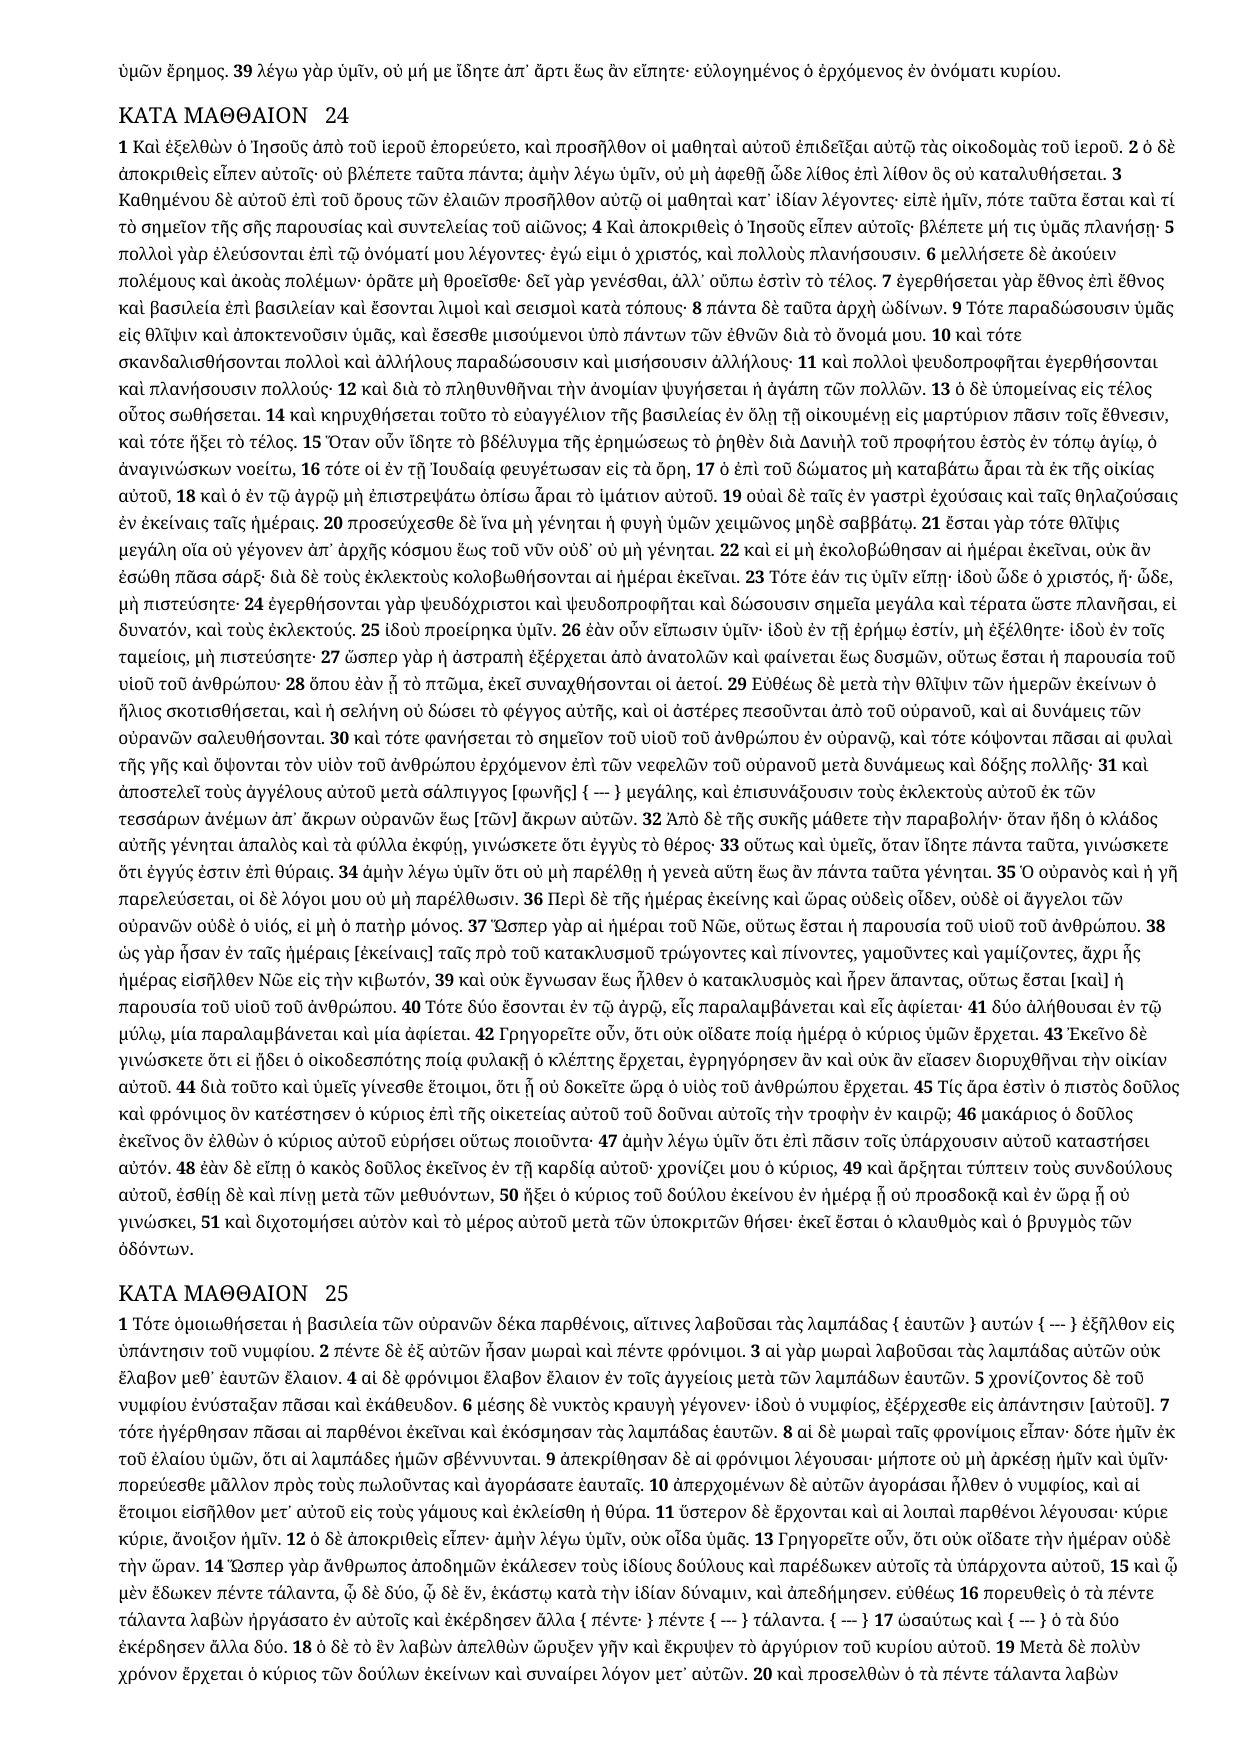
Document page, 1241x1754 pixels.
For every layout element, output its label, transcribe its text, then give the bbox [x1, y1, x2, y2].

text ΚΑΤΑ ΜΑΘΘΑΙΟΝ 24 [118, 101, 1181, 130]
text 1 Καὶ ἐξελθὼν ὁ Ἰησοῦς ἀπὸ τοῦ ἱεροῦ ἐπορεύετο, καὶ προσῆλθον οἱ μαθηταὶ αὐτοῦ ἐπιδεῖξαι αὐτῷ τὰς οἰκοδομὰς τοῦ ἱεροῦ. 2 ὁ δὲ ἀποκριθεὶς εἶπεν αὐτοῖς· οὐ βλέπετε ταῦτα πάντα; ἀμὴν λέγω ὑμῖν, οὐ μὴ ἀφεθῇ ὧδε λίθος ἐπὶ λίθον ὃς οὐ καταλυθήσεται. 3 Καθημένου δὲ αὐτοῦ ἐπὶ τοῦ ὄρους τῶν ἐλαιῶν προσῆλθον αὐτῷ οἱ μαθηταὶ κατ᾽ ἰδίαν λέγοντες· εἰπὲ ἡμῖν, πότε ταῦτα ἔσται καὶ τί τὸ σημεῖον τῆς σῆς παρουσίας καὶ συντελείας τοῦ αἰῶνος; 4 Καὶ ἀποκριθεὶς ὁ Ἰησοῦς εἶπεν αὐτοῖς· βλέπετε μή τις ὑμᾶς πλανήσῃ· 5 πολλοὶ γὰρ ἐλεύσονται ἐπὶ τῷ ὀνόματί μου λέγοντες· ἐγώ εἰμι ὁ χριστός, καὶ πολλοὺς πλανήσουσιν. 6 μελλήσετε δὲ ἀκούειν πολέμους καὶ ἀκοὰς πολέμων· ὁρᾶτε μὴ θροεῖσθε· δεῖ γὰρ γενέσθαι, ἀλλ᾽ οὔπω ἐστὶν τὸ τέλος. 7 ἐγερθήσεται γὰρ ἔθνος ἐπὶ ἔθνος καὶ βασιλεία ἐπὶ βασιλείαν καὶ ἔσονται λιμοὶ καὶ σεισμοὶ κατὰ τόπους· 8 πάντα δὲ ταῦτα ἀρχὴ ὠδίνων. 9 Τότε παραδώσουσιν ὑμᾶς εἰς θλῖψιν καὶ ἀποκτενοῦσιν ὑμᾶς, καὶ ἔσεσθε μισούμενοι ὑπὸ πάντων τῶν ἐθνῶν διὰ τὸ ὄνομά μου. 10 καὶ τότε σκανδαλισθήσονται πολλοὶ καὶ ἀλλήλους παραδώσουσιν καὶ μισήσουσιν ἀλλήλους· 11 καὶ πολλοὶ ψευδοπροφῆται ἐγερθήσονται καὶ πλανήσουσιν πολλούς· 12 καὶ διὰ τὸ πληθυνθῆναι τὴν ἀνομίαν ψυγήσεται ἡ ἀγάπη τῶν πολλῶν. 13 ὁ δὲ ὑπομείνας εἰς τέλος οὗτος σωθήσεται. 14 καὶ κηρυχθήσεται τοῦτο τὸ εὐαγγέλιον τῆς βασιλείας ἐν ὅλῃ τῇ οἰκουμένῃ εἰς μαρτύριον πᾶσιν τοῖς ἔθνεσιν, καὶ τότε ἥξει τὸ τέλος. 15 Ὅταν οὖν ἴδητε τὸ βδέλυγμα τῆς ἐρημώσεως τὸ ῥηθὲν διὰ Δανιὴλ τοῦ προφήτου ἑστὸς ἐν τόπῳ ἁγίῳ, ὁ ἀναγινώσκων νοείτω, 16 τότε οἱ ἐν τῇ Ἰουδαίᾳ φευγέτωσαν εἰς τὰ ὄρη, 17 ὁ ἐπὶ τοῦ δώματος μὴ καταβάτω ἆραι τὰ ἐκ τῆς οἰκίας αὐτοῦ, 18 καὶ ὁ ἐν τῷ ἀγρῷ μὴ ἐπιστρεψάτω ὀπίσω ἆραι τὸ ἱμάτιον αὐτοῦ. 19 οὐαὶ δὲ ταῖς ἐν γαστρὶ ἐχούσαις καὶ ταῖς θηλαζούσαις ἐν ἐκείναις ταῖς ἡμέραις. 20 προσεύχεσθε δὲ ἵνα μὴ γένηται ἡ φυγὴ ὑμῶν χειμῶνος μηδὲ σαββάτῳ. 21 ἔσται γὰρ τότε θλῖψις μεγάλη οἵα οὐ γέγονεν ἀπ᾽ ἀρχῆς κόσμου ἕως τοῦ νῦν οὐδ᾽ οὐ μὴ γένηται. 22 καὶ εἰ μὴ ἐκολοβώθησαν αἱ ἡμέραι ἐκεῖναι, οὐκ ἂν ἐσώθη πᾶσα σάρξ· διὰ δὲ τοὺς ἐκλεκτοὺς κολοβωθήσονται αἱ ἡμέραι ἐκεῖναι. 23 Τότε ἐάν τις ὑμῖν εἴπῃ· ἰδοὺ ὧδε ὁ χριστός, ἤ· ὧδε, μὴ πιστεύσητε· 24 ἐγερθήσονται γὰρ ψευδόχριστοι καὶ ψευδοπροφῆται καὶ δώσουσιν σημεῖα μεγάλα καὶ τέρατα ὥστε πλανῆσαι, εἰ δυνατόν, καὶ τοὺς ἐκλεκτούς. 25 ἰδοὺ προείρηκα ὑμῖν. 26 ἐὰν οὖν εἴπωσιν ὑμῖν· ἰδοὺ ἐν τῇ ἐρήμῳ ἐστίν, μὴ ἐξέλθητε· ἰδοὺ ἐν τοῖς ταμείοις, μὴ πιστεύσητε· 27 ὥσπερ γὰρ ἡ ἀστραπὴ ἐξέρχεται ἀπὸ ἀνατολῶν καὶ φαίνεται ἕως δυσμῶν, οὕτως ἔσται ἡ παρουσία τοῦ υἱοῦ τοῦ ἀνθρώπου· 28 ὅπου ἐὰν ᾖ τὸ πτῶμα, ἐκεῖ συναχθήσονται οἱ ἀετοί. 29 Εὐθέως δὲ μετὰ τὴν θλῖψιν τῶν ἡμερῶν ἐκείνων ὁ ἥλιος σκοτισθήσεται, καὶ ἡ σελήνη οὐ δώσει τὸ φέγγος αὐτῆς, καὶ οἱ ἀστέρες πεσοῦνται ἀπὸ τοῦ οὐρανοῦ, καὶ αἱ δυνάμεις τῶν οὐρανῶν σαλευθήσονται. 30 καὶ τότε φανήσεται τὸ σημεῖον τοῦ υἱοῦ τοῦ ἀνθρώπου ἐν οὐρανῷ, καὶ τότε κόψονται πᾶσαι αἱ φυλαὶ τῆς γῆς καὶ ὄψονται τὸν υἱὸν τοῦ ἀνθρώπου ἐρχόμενον ἐπὶ τῶν νεφελῶν τοῦ οὐρανοῦ μετὰ δυνάμεως καὶ δόξης πολλῆς· 31 καὶ ἀποστελεῖ τοὺς ἀγγέλους αὐτοῦ μετὰ σάλπιγγος [φωνῆς] { --- } μεγάλης, καὶ ἐπισυνάξουσιν τοὺς ἐκλεκτοὺς αὐτοῦ ἐκ τῶν τεσσάρων ἀνέμων ἀπ᾽ ἄκρων οὐρανῶν ἕως [τῶν] ἄκρων αὐτῶν. 32 Ἀπὸ δὲ τῆς συκῆς μάθετε τὴν παραβολήν· ὅταν ἤδη ὁ κλάδος αὐτῆς γένηται ἁπαλὸς καὶ τὰ φύλλα ἐκφύῃ, γινώσκετε ὅτι ἐγγὺς τὸ θέρος· 33 οὕτως καὶ ὑμεῖς, ὅταν ἴδητε πάντα ταῦτα, γινώσκετε ὅτι ἐγγύς ἐστιν ἐπὶ θύραις. 34 ἀμὴν λέγω ὑμῖν ὅτι οὐ μὴ παρέλθῃ ἡ γενεὰ αὕτη ἕως ἂν πάντα ταῦτα γένηται. 35 Ὁ οὐρανὸς καὶ ἡ γῆ παρελεύσεται, οἱ δὲ λόγοι μου οὐ μὴ παρέλθωσιν. 36 Περὶ δὲ τῆς ἡμέρας ἐκείνης καὶ ὥρας οὐδεὶς οἶδεν, οὐδὲ οἱ ἄγγελοι τῶν οὐρανῶν οὐδὲ ὁ υἱός, εἰ μὴ ὁ πατὴρ μόνος. 37 Ὥσπερ γὰρ αἱ ἡμέραι τοῦ Νῶε, οὕτως ἔσται ἡ παρουσία τοῦ υἱοῦ τοῦ ἀνθρώπου. 38 ὡς γὰρ ἦσαν ἐν ταῖς ἡμέραις [ἐκείναις] ταῖς πρὸ τοῦ κατακλυσμοῦ τρώγοντες καὶ πίνοντες, γαμοῦντες καὶ γαμίζοντες, ἄχρι ἧς ἡμέρας εἰσῆλθεν Νῶε εἰς τὴν κιβωτόν, 39 καὶ οὐκ ἔγνωσαν ἕως ἦλθεν ὁ κατακλυσμὸς καὶ ἦρεν ἅπαντας, οὕτως ἔσται [καὶ] ἡ παρουσία τοῦ υἱοῦ τοῦ ἀνθρώπου. 40 Τότε δύο ἔσονται ἐν τῷ ἀγρῷ, εἷς παραλαμβάνεται καὶ εἷς ἀφίεται· 41 δύο ἀλήθουσαι ἐν τῷ μύλῳ, μία παραλαμβάνεται καὶ μία ἀφίεται. 42 Γρηγορεῖτε οὖν, ὅτι οὐκ οἴδατε ποίᾳ ἡμέρᾳ ὁ κύριος ὑμῶν ἔρχεται. 43 Ἐκεῖνο δὲ γινώσκετε ὅτι εἰ ᾔδει ὁ οἰκοδεσπότης ποίᾳ φυλακῇ ὁ κλέπτης ἔρχεται, ἐγρηγόρησεν ἂν καὶ οὐκ ἂν εἴασεν διορυχθῆναι τὴν οἰκίαν αὐτοῦ. 44 διὰ τοῦτο καὶ ὑμεῖς γίνεσθε ἕτοιμοι, ὅτι ᾗ οὐ δοκεῖτε ὥρᾳ ὁ υἱὸς τοῦ ἀνθρώπου ἔρχεται. 45 Τίς ἄρα ἐστὶν ὁ πιστὸς δοῦλος καὶ φρόνιμος ὃν κατέστησεν ὁ κύριος ἐπὶ τῆς οἰκετείας αὐτοῦ τοῦ δοῦναι αὐτοῖς τὴν τροφὴν ἐν καιρῷ; 46 μακάριος ὁ δοῦλος ἐκεῖνος ὃν ἐλθὼν ὁ κύριος αὐτοῦ εὑρήσει οὕτως ποιοῦντα· 47 ἀμὴν λέγω ὑμῖν ὅτι ἐπὶ πᾶσιν τοῖς ὑπάρχουσιν αὐτοῦ καταστήσει αὐτόν. 48 ἐὰν δὲ εἴπῃ ὁ κακὸς δοῦλος ἐκεῖνος ἐν τῇ καρδίᾳ αὐτοῦ· χρονίζει μου ὁ κύριος, 49 καὶ ἄρξηται τύπτειν τοὺς συνδούλους αὐτοῦ, ἐσθίῃ δὲ καὶ πίνῃ μετὰ τῶν μεθυόντων, 50 ἥξει ὁ κύριος τοῦ δούλου ἐκείνου ἐν ἡμέρᾳ ᾗ οὐ προσδοκᾷ καὶ ἐν ὥρᾳ ᾗ οὐ γινώσκει, 51 καὶ διχοτομήσει αὐτὸν καὶ τὸ μέρος αὐτοῦ μετὰ τῶν ὑποκριτῶν θήσει· ἐκεῖ ἔσται ὁ κλαυθμὸς καὶ ὁ βρυγμὸς τῶν ὀδόντων. [118, 135, 1181, 1260]
text 1 Τότε ὁμοιωθήσεται ἡ βασιλεία τῶν οὐρανῶν δέκα παρθένοις, αἵτινες λαβοῦσαι τὰς λαμπάδας { ἑαυτῶν } αυτών { --- } ἐξῆλθον εἰς ὑπάντησιν τοῦ νυμφίου. 2 πέντε δὲ ἐξ αὐτῶν ἦσαν μωραὶ καὶ πέντε φρόνιμοι. 3 αἱ γὰρ μωραὶ λαβοῦσαι τὰς λαμπάδας αὐτῶν οὐκ ἔλαβον μεθ᾽ ἑαυτῶν ἔλαιον. 4 αἱ δὲ φρόνιμοι ἔλαβον ἔλαιον ἐν τοῖς ἀγγείοις μετὰ τῶν λαμπάδων ἑαυτῶν. 5 χρονίζοντος δὲ τοῦ νυμφίου ἐνύσταξαν πᾶσαι καὶ ἐκάθευδον. 6 μέσης δὲ νυκτὸς κραυγὴ γέγονεν· ἰδοὺ ὁ νυμφίος, ἐξέρχεσθε εἰς ἀπάντησιν [αὐτοῦ]. 7 τότε ἠγέρθησαν πᾶσαι αἱ παρθένοι ἐκεῖναι καὶ ἐκόσμησαν τὰς λαμπάδας ἑαυτῶν. 8 αἱ δὲ μωραὶ ταῖς φρονίμοις εἶπαν· δότε ἡμῖν ἐκ τοῦ ἐλαίου ὑμῶν, ὅτι αἱ λαμπάδες ἡμῶν σβέννυνται. 9 ἀπεκρίθησαν δὲ αἱ φρόνιμοι λέγουσαι· μήποτε οὐ μὴ ἀρκέσῃ ἡμῖν καὶ ὑμῖν· πορεύεσθε μᾶλλον πρὸς τοὺς πωλοῦντας καὶ ἀγοράσατε ἑαυταῖς. 10 ἀπερχομένων δὲ αὐτῶν ἀγοράσαι ἦλθεν ὁ νυμφίος, καὶ αἱ ἕτοιμοι εἰσῆλθον μετ᾽ αὐτοῦ εἰς τοὺς γάμους καὶ ἐκλείσθη ἡ θύρα. 11 ὕστερον δὲ ἔρχονται καὶ αἱ λοιπαὶ παρθένοι λέγουσαι· κύριε κύριε, ἄνοιξον ἡμῖν. 12 ὁ δὲ ἀποκριθεὶς εἶπεν· ἀμὴν λέγω ὑμῖν, οὐκ οἶδα ὑμᾶς. 13 Γρηγορεῖτε οὖν, ὅτι οὐκ οἴδατε τὴν ἡμέραν οὐδὲ τὴν ὥραν. 14 Ὥσπερ γὰρ ἄνθρωπος ἀποδημῶν ἐκάλεσεν τοὺς ἰδίους δούλους καὶ παρέδωκεν αὐτοῖς τὰ ὑπάρχοντα αὐτοῦ, 15 καὶ ᾧ μὲν ἔδωκεν πέντε τάλαντα, ᾧ δὲ δύο, ᾧ δὲ ἕν, ἑκάστῳ κατὰ τὴν ἰδίαν δύναμιν, καὶ ἀπεδήμησεν. εὐθέως 16 πορευθεὶς ὁ τὰ πέντε τάλαντα λαβὼν ἠργάσατο ἐν αὐτοῖς καὶ ἐκέρδησεν ἄλλα { πέντε· } πέντε { --- } τάλαντα. { --- } 17 ὡσαύτως καὶ { --- } ὁ τὰ δύο ἐκέρδησεν ἄλλα δύο. 18 ὁ δὲ τὸ ἓν λαβὼν ἀπελθὼν ὤρυξεν γῆν καὶ ἔκρυψεν τὸ ἀργύριον τοῦ κυρίου αὐτοῦ. 19 Μετὰ δὲ πολὺν χρόνον ἔρχεται ὁ κύριος τῶν δούλων ἐκείνων καὶ συναίρει λόγον μετ᾽ αὐτῶν. 20 καὶ προσελθὼν ὁ τὰ πέντε τάλαντα λαβὼν [118, 1312, 1181, 1685]
text ΚΑΤΑ ΜΑΘΘΑΙΟΝ 25 [118, 1278, 1181, 1308]
text ὑμῶν ἔρημος. 39 λέγω γὰρ ὑμῖν, οὐ μή με ἴδητε ἀπ᾽ ἄρτι ἕως ἂν εἴπητε· εὐλογημένος ὁ ἐρχόμενος ἐν ὀνόματι κυρίου. [118, 59, 1181, 82]
